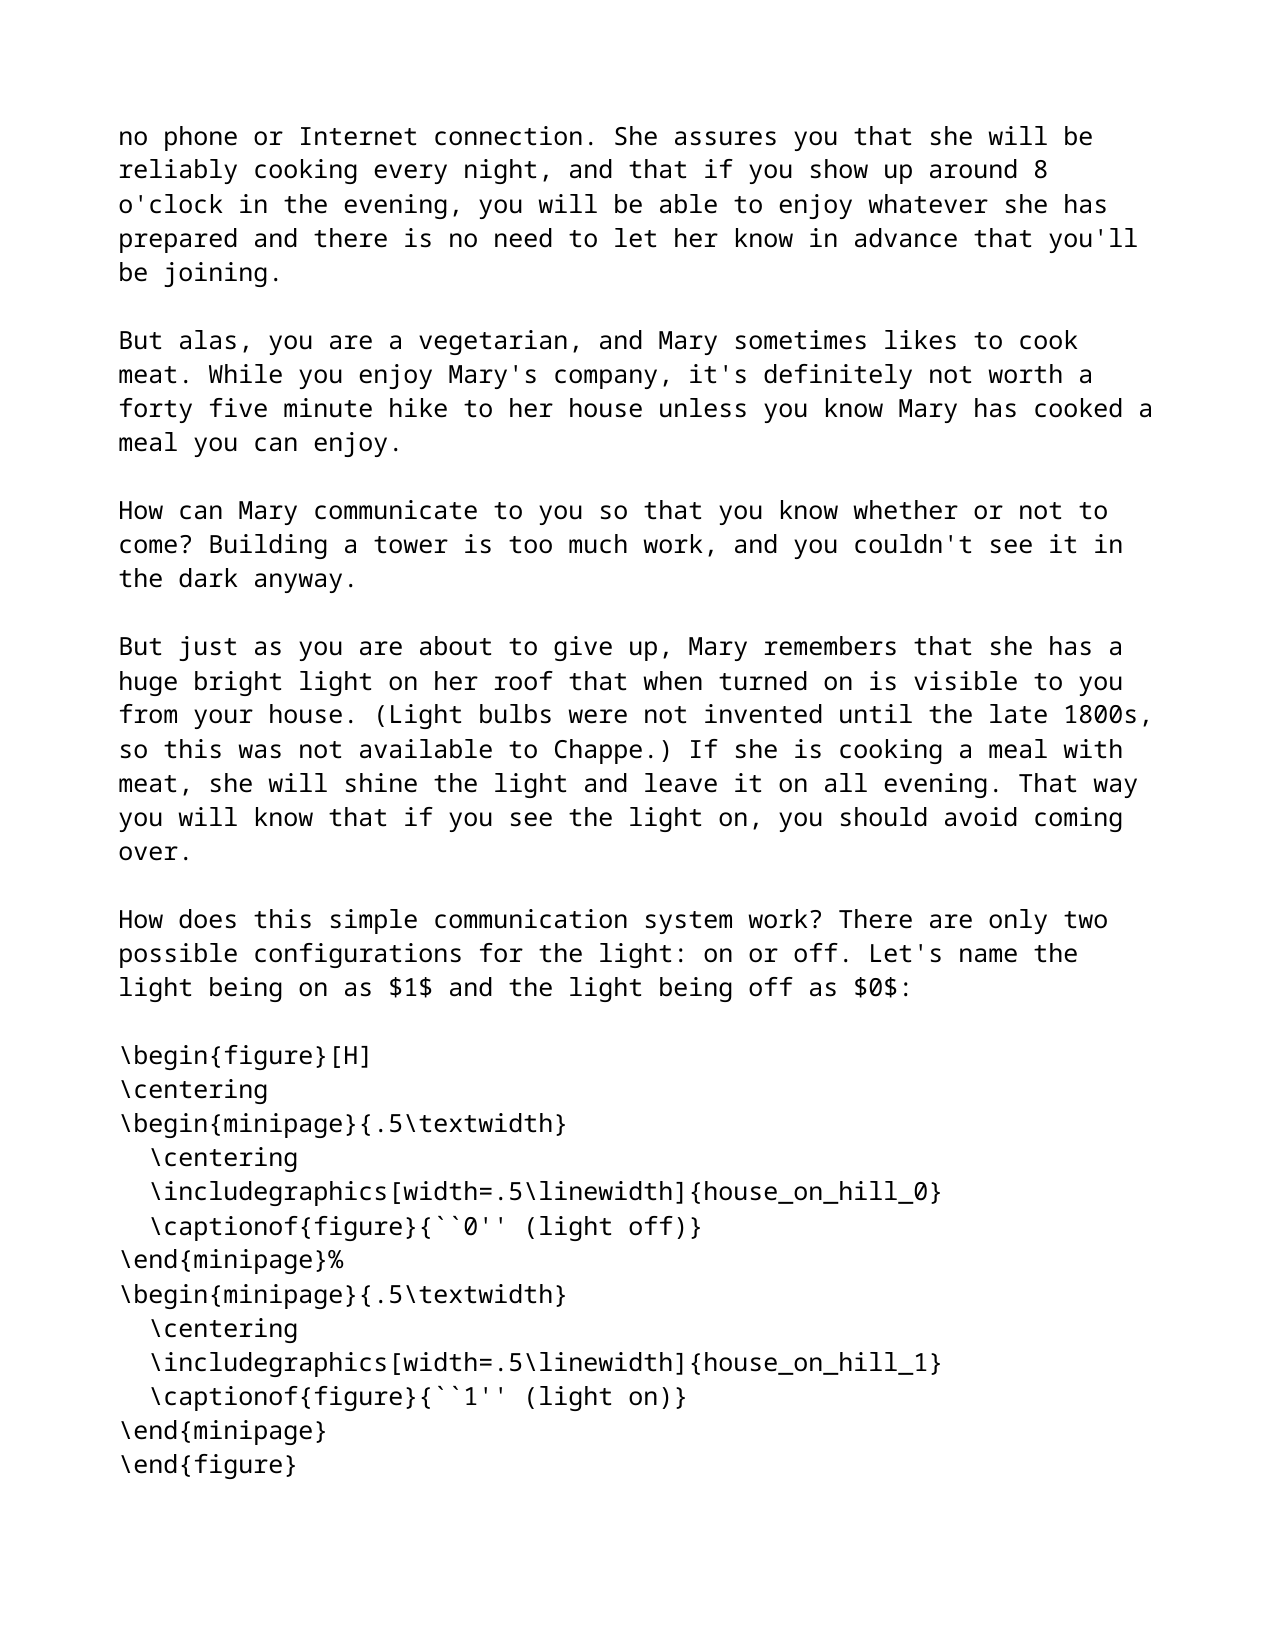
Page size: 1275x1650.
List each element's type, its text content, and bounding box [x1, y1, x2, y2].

text no phone or Internet connection. She assures you that she will be reliably cooking every night, and that if you show up around 8 o'clock in the evening, you will be able to enjoy whatever she has prepared and there is no need to let her know in advance that you'll be joining. [118, 118, 1157, 288]
text But alas, you are a vegetarian, and Mary sometimes likes to cook meat. While you enjoy Mary's company, it's definitely not worth a forty five minute hike to her house unless you know Mary has cooked a meal you can enjoy. [118, 322, 1157, 459]
text But just as you are about to give up, Mary remembers that she has a huge bright light on her roof that when turned on is visible to you from your house. (Light bulbs were not invented until the late 1800s, so this was not available to Chappe.) If she is cooking a meal with meat, she will shine the light and leave it on all evening. That way you will know that if you see the light on, you should avoid coming over. [118, 629, 1157, 867]
text \captionof{figure}{``0'' (light off)} [118, 1208, 1157, 1242]
text \centering [118, 1310, 1157, 1344]
text \centering [118, 1072, 1157, 1106]
text \end{figure} [118, 1447, 1157, 1481]
text \includegraphics[width=.5\linewidth]{house_on_hill_0} [118, 1174, 1157, 1208]
text How does this simple communication system work? There are only two possible configurations for the light: on or off. Let's name the light being on as $1$ and the light being off as $0$: [118, 902, 1157, 1004]
text \begin{figure}[H] [118, 1038, 1157, 1072]
text How can Mary communicate to you so that you know whether or not to come? Building a tower is too much work, and you couldn't see it in the dark anyway. [118, 493, 1157, 595]
text \captionof{figure}{``1'' (light on)} [118, 1378, 1157, 1412]
text \end{minipage} [118, 1412, 1157, 1447]
text \centering [118, 1140, 1157, 1174]
text \end{minipage}% [118, 1242, 1157, 1276]
text \includegraphics[width=.5\linewidth]{house_on_hill_1} [118, 1344, 1157, 1378]
text \begin{minipage}{.5\textwidth} [118, 1106, 1157, 1140]
text \begin{minipage}{.5\textwidth} [118, 1276, 1157, 1310]
